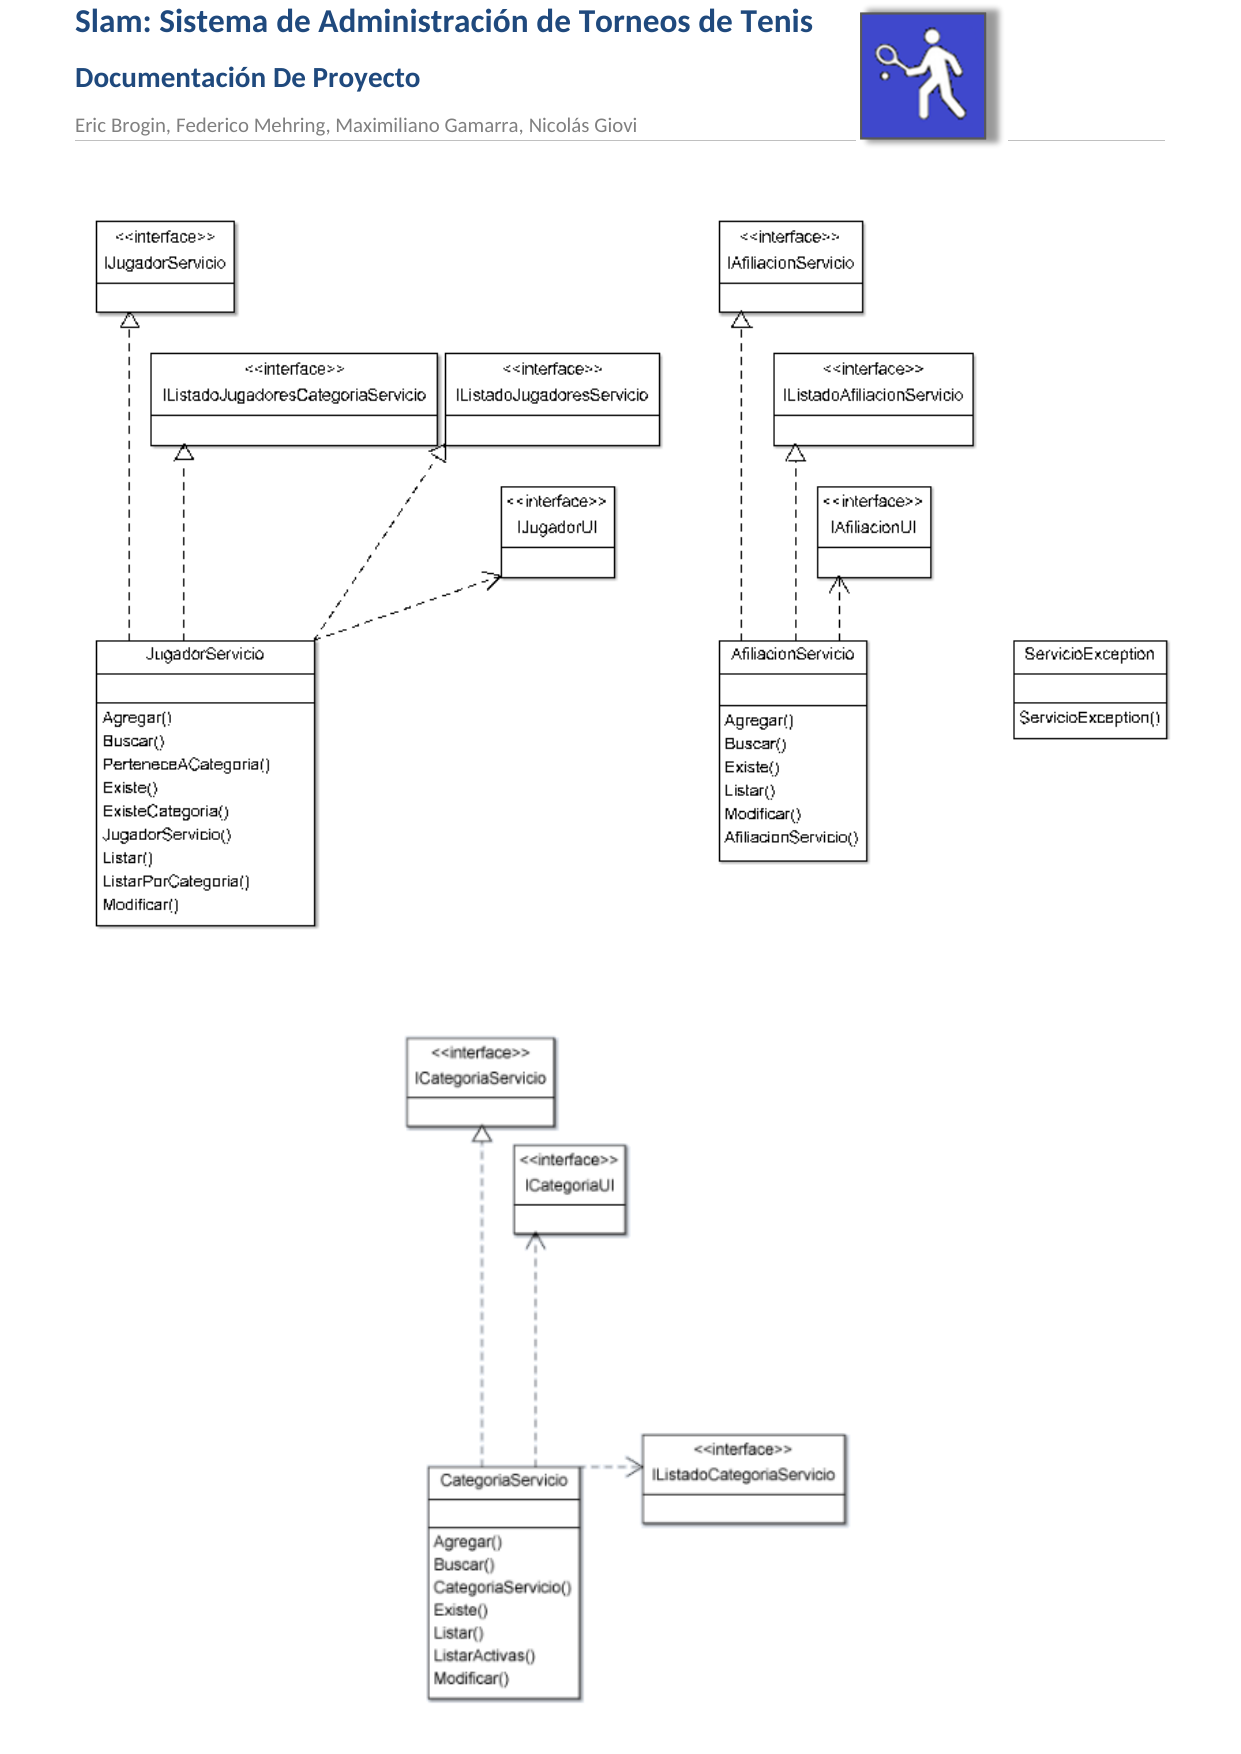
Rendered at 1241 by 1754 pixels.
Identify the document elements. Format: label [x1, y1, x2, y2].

picture [81, 203, 1188, 950]
picture [350, 1008, 891, 1753]
picture [858, 1, 1007, 151]
